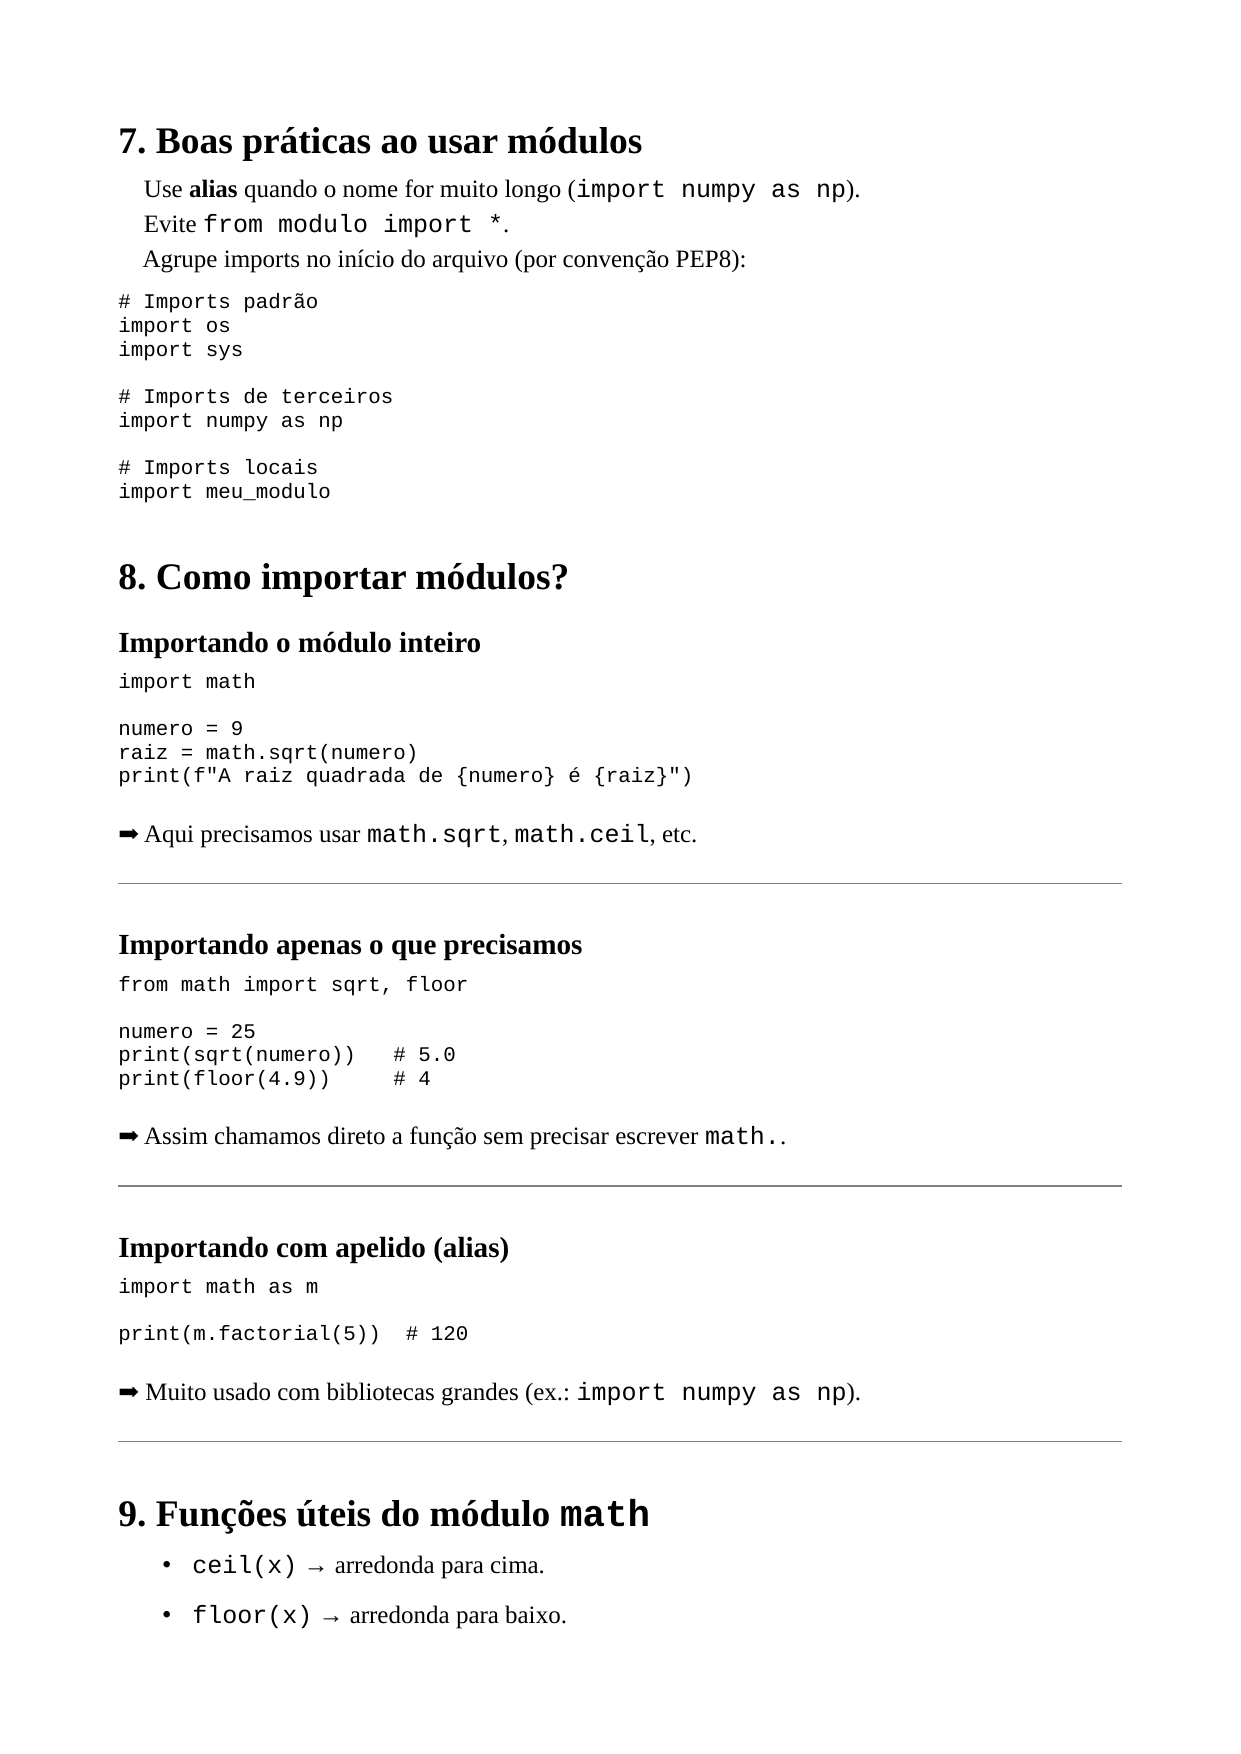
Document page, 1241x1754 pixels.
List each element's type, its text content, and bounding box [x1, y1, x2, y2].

text from math import sqrt, floor [118, 973, 1122, 997]
text ➡️ Assim chamamos direto a função sem precisar escrever math.. [118, 1121, 1122, 1152]
text import math as m [118, 1276, 1122, 1300]
list floor(x) → arredonda para baixo. [162, 1600, 1122, 1631]
text # Imports locais [118, 457, 1122, 481]
text import numpy as np [118, 410, 1122, 433]
text ➡️ Aqui precisamos usar math.sqrt, math.ceil, etc. [118, 819, 1122, 849]
text import meu_modulo [118, 481, 1122, 504]
list ceil(x) → arredonda para cima. [162, 1550, 1122, 1581]
text ✅ Use alias quando o nome for muito longo (import numpy as np). ✅ Evite from modulo import *. ✅ Agrupe imports no início do arquivo (por convenção PEP8): [118, 174, 1122, 273]
text print(floor(4.9)) # 4 [118, 1068, 1122, 1092]
subtitle 9. Funções úteis do módulo math [118, 1492, 1122, 1538]
text import math [118, 671, 1122, 694]
text import os [118, 315, 1122, 339]
text raiz = math.sqrt(numero) [118, 742, 1122, 766]
text ➡️ Muito usado com bibliotecas grandes (ex.: import numpy as np). [118, 1377, 1122, 1407]
text print(m.factorial(5)) # 120 [118, 1323, 1122, 1347]
subtitle Importando com apelido (alias) [118, 1230, 1122, 1264]
text # Imports padrão [118, 292, 1122, 315]
text import sys [118, 339, 1122, 362]
text print(f"A raiz quadrada de {numero} é {raiz}") [118, 766, 1122, 789]
text numero = 9 [118, 718, 1122, 742]
subtitle Importando o módulo inteiro [118, 625, 1122, 658]
text print(sqrt(numero)) # 5.0 [118, 1044, 1122, 1068]
text # Imports de terceiros [118, 386, 1122, 410]
subtitle Importando apenas o que precisamos [118, 927, 1122, 961]
subtitle 7. Boas práticas ao usar módulos [118, 118, 1122, 161]
subtitle 8. Como importar módulos? [118, 555, 1122, 598]
text numero = 25 [118, 1021, 1122, 1044]
